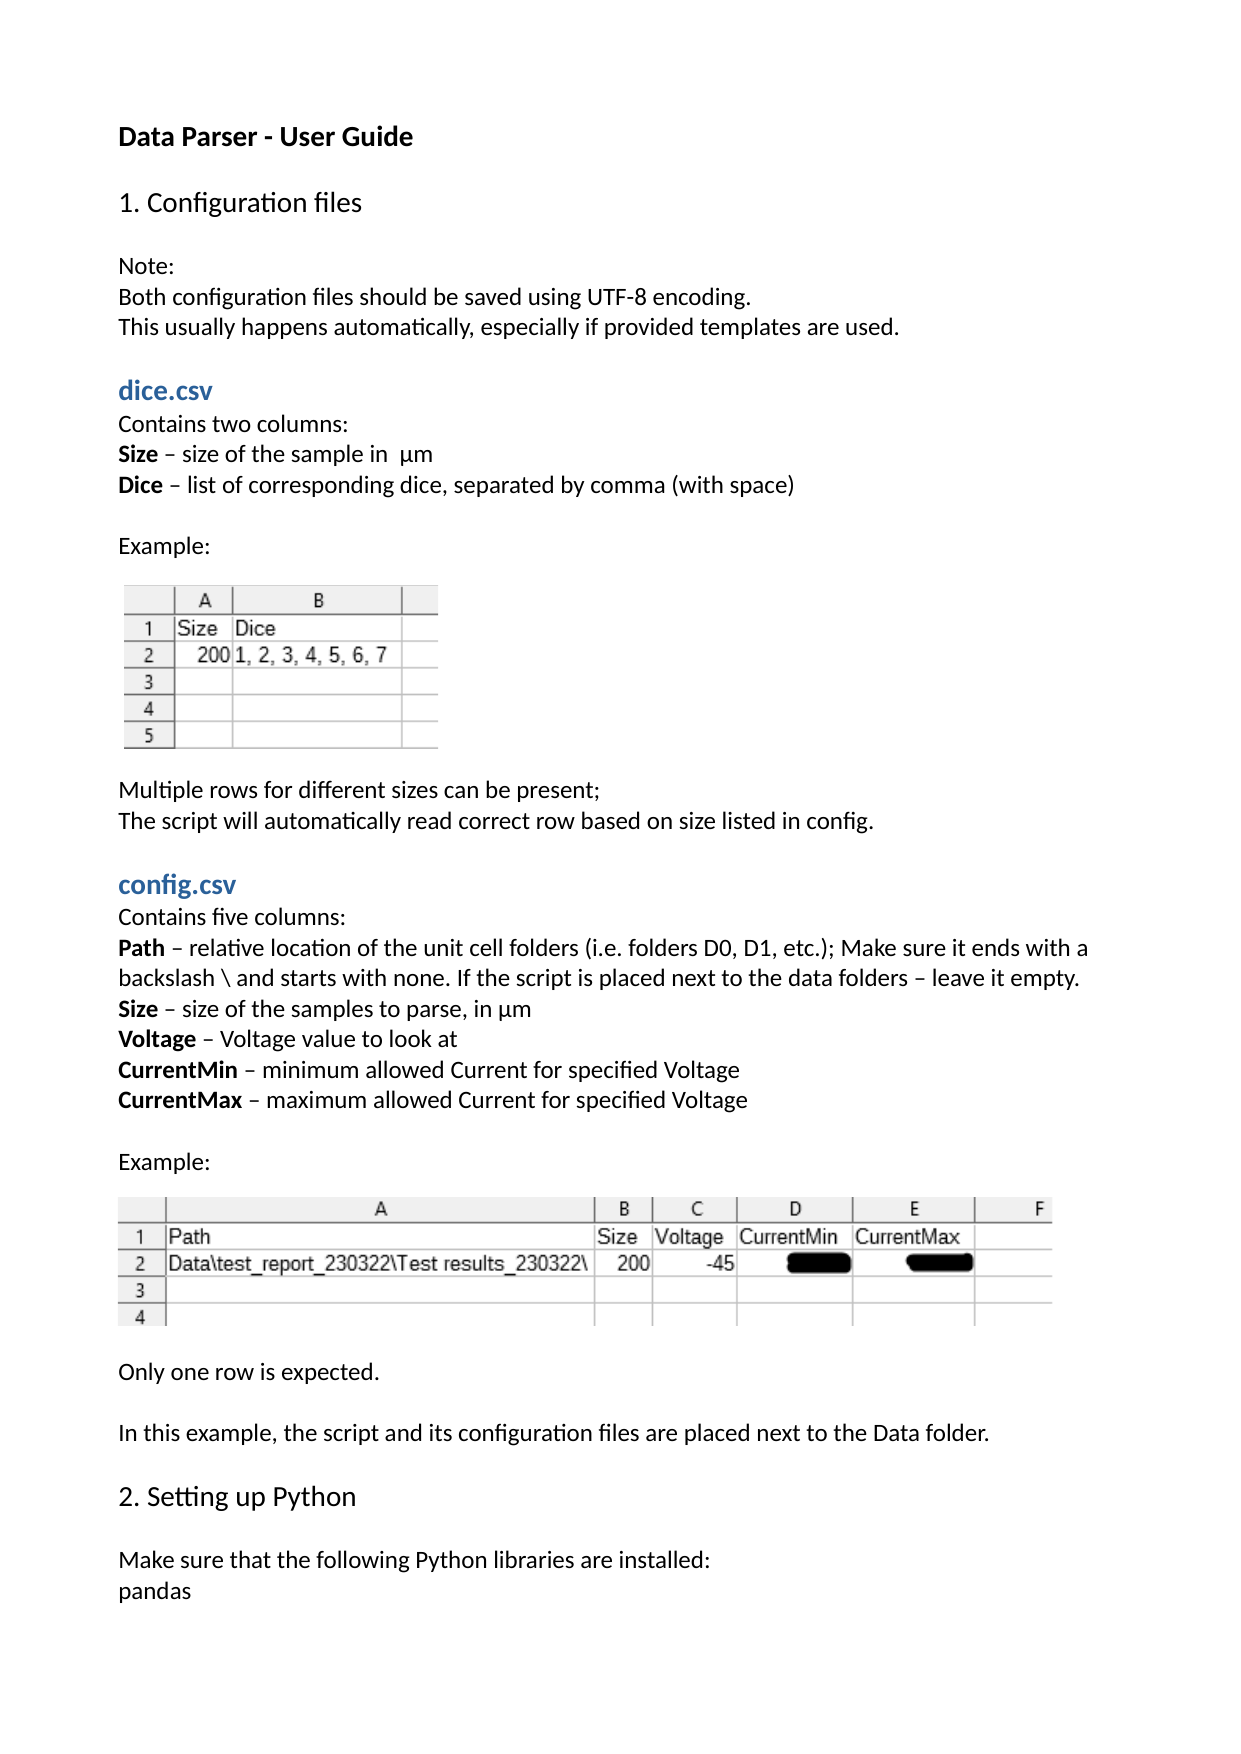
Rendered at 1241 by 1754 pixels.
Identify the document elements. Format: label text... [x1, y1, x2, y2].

text Voltage – Voltage value to look at [118, 1024, 1122, 1054]
picture [124, 585, 439, 749]
text Make sure that the following Python libraries are installed: [118, 1544, 1122, 1575]
text Contains two columns: [118, 408, 1122, 439]
picture [117, 1197, 1054, 1326]
text Dice – list of corresponding dice, separated by comma (with space) [118, 469, 1122, 500]
text Example: [118, 1146, 1122, 1176]
text CurrentMin – minimum allowed Current for specified Voltage [118, 1054, 1122, 1085]
text In this example, the script and its configuration files are placed next to the Data folder. [118, 1417, 1122, 1448]
text The script will automatically read correct row based on size listed in config. [118, 805, 1122, 835]
text dice.csv [118, 372, 1122, 408]
text Path – relative location of the unit cell folders (i.e. folders D0, D1, etc.); Make sure it ends with a backslash \ and starts with none. If the script is placed next to the data folders – leave it empty. [118, 932, 1122, 993]
text This usually happens automatically, especially if provided templates are used. [118, 311, 1122, 342]
text Multiple rows for different sizes can be present; [118, 774, 1122, 805]
text 2. Setting up Python [118, 1478, 1122, 1514]
text CurrentMax – maximum allowed Current for specified Voltage [118, 1085, 1122, 1115]
text Data Parser - User Guide [118, 118, 1122, 154]
text Size – size of the sample in μm [118, 439, 1122, 469]
text 1. Configuration files [118, 184, 1122, 220]
text Contains five columns: [118, 902, 1122, 932]
text config.csv [118, 866, 1122, 902]
text Size – size of the samples to parse, in μm [118, 993, 1122, 1024]
text Note: [118, 250, 1122, 281]
text pandas [118, 1575, 1122, 1605]
text Both configuration files should be saved using UTF-8 encoding. [118, 281, 1122, 311]
text Only one row is expected. [118, 1356, 1122, 1387]
text Example: [118, 530, 1122, 561]
